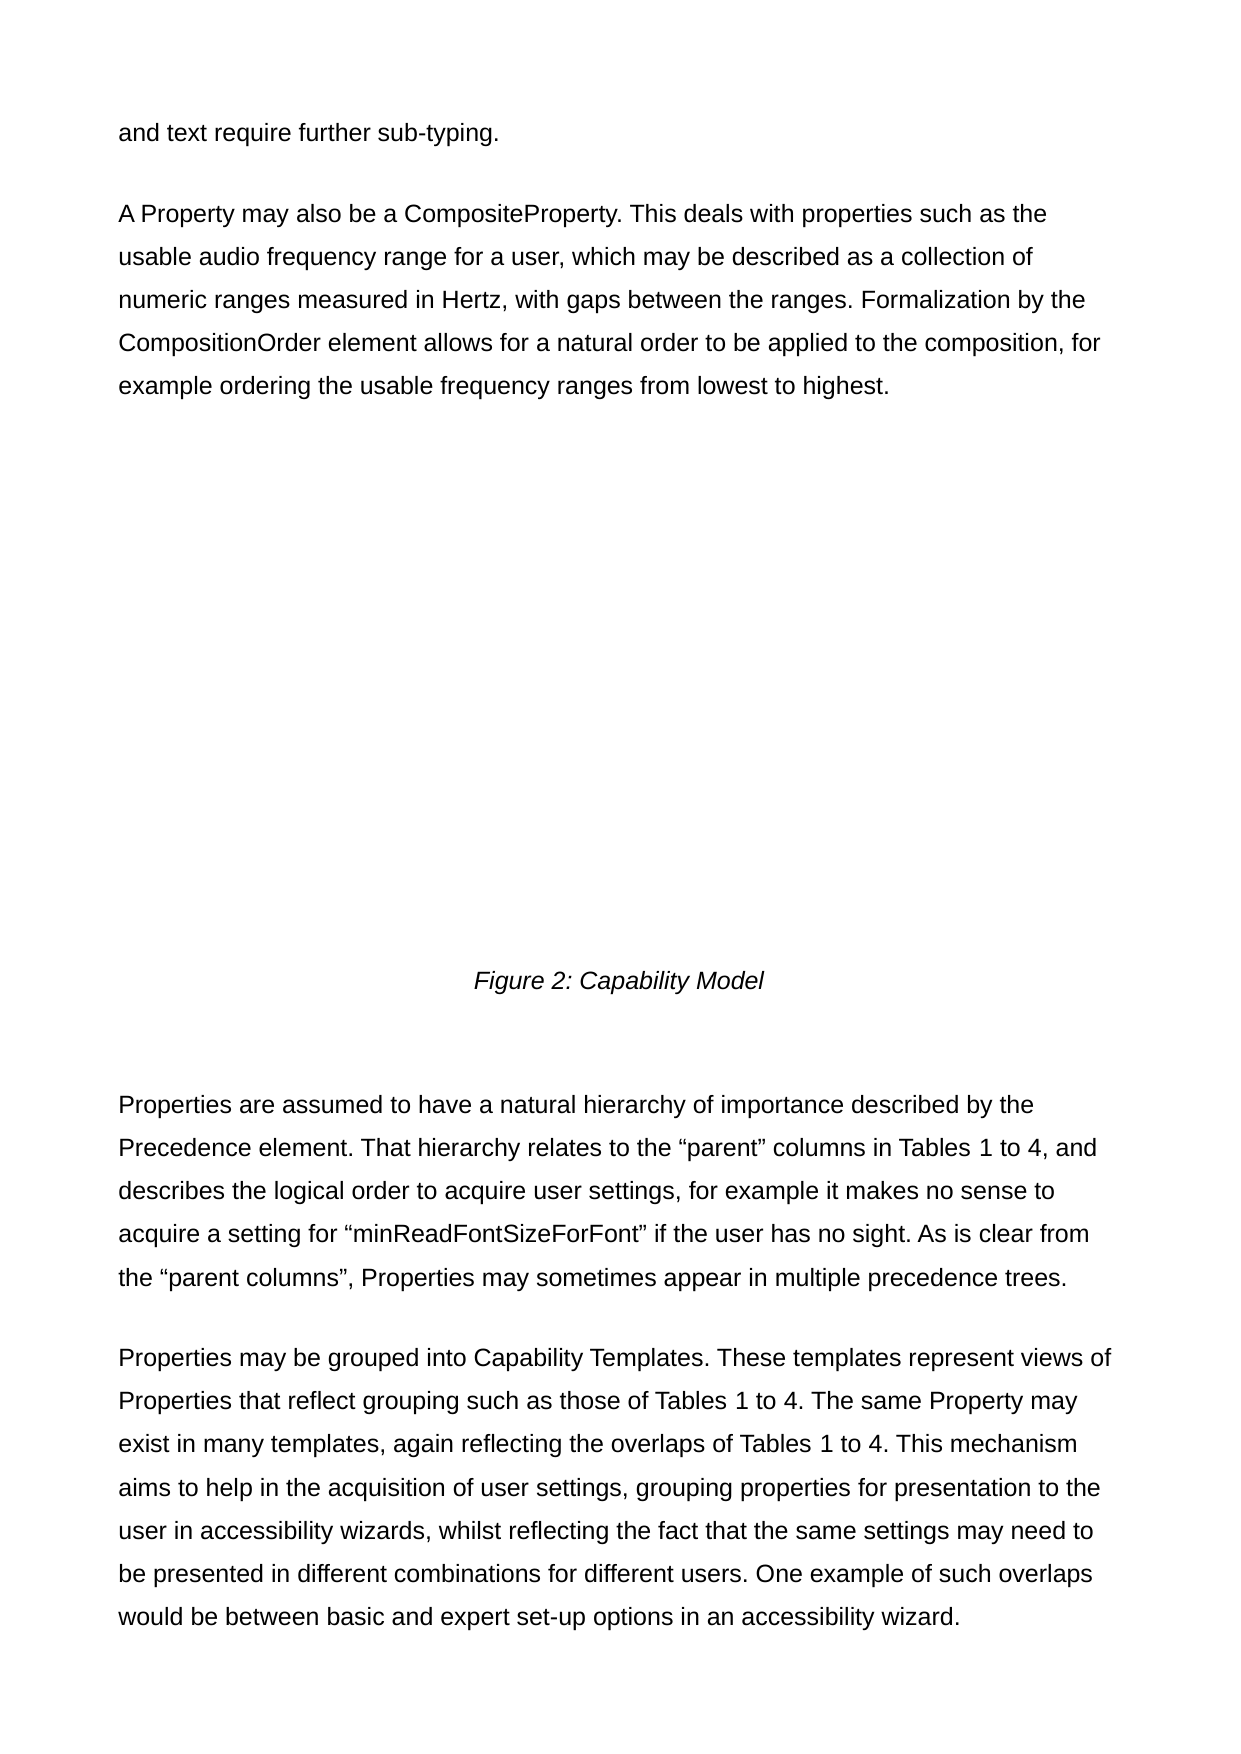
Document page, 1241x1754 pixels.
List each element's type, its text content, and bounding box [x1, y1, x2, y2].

text Figure 2: Capability Model [341, 439, 899, 995]
text Properties may be grouped into Capability Templates. These templates represent views of Properties that reflect grouping such as those of Tables 1 to 4. The same Property may exist in many templates, again reflecting the overlaps of Tables 1 to 4. This mechanism aims to help in the acquisition of user settings, grouping properties for presentation to the user in accessibility wizards, whilst reflecting the fact that the same settings may need to be presented in different combinations for different users. One example of such overlaps would be between basic and expert set-up options in an accessibility wizard. [118, 1343, 1122, 1631]
text A Property may also be a CompositeProperty. This deals with properties such as the usable audio frequency range for a user, which may be described as a collection of numeric ranges measured in Hertz, with gaps between the ranges. Formalization by the CompositionOrder element allows for a natural order to be applied to the composition, for example ordering the usable frequency ranges from lowest to highest. [118, 199, 1122, 400]
text Properties are assumed to have a natural hierarchy of importance described by the Precedence element. That hierarchy relates to the “parent” columns in Tables 1 to 4, and describes the logical order to acquire user settings, for example it makes no sense to acquire a setting for “minReadFontSizeForFont” if the user has no sight. As is clear from the “parent columns”, Properties may sometimes appear in multiple precedence trees. [118, 1090, 1122, 1291]
text A Property, whatever it represents, is characterized by the data type associated with its related settings. Five intrinsic data types are suggested in Figure 2, covering Boolean values, numbers, numeric ranges, text, and discrete lists of alternative values (e.g. FULL, PARTIAL, NONE in Table 4). In practice, numbers, ranges, and text require further sub-typing. [118, 118, 1122, 147]
